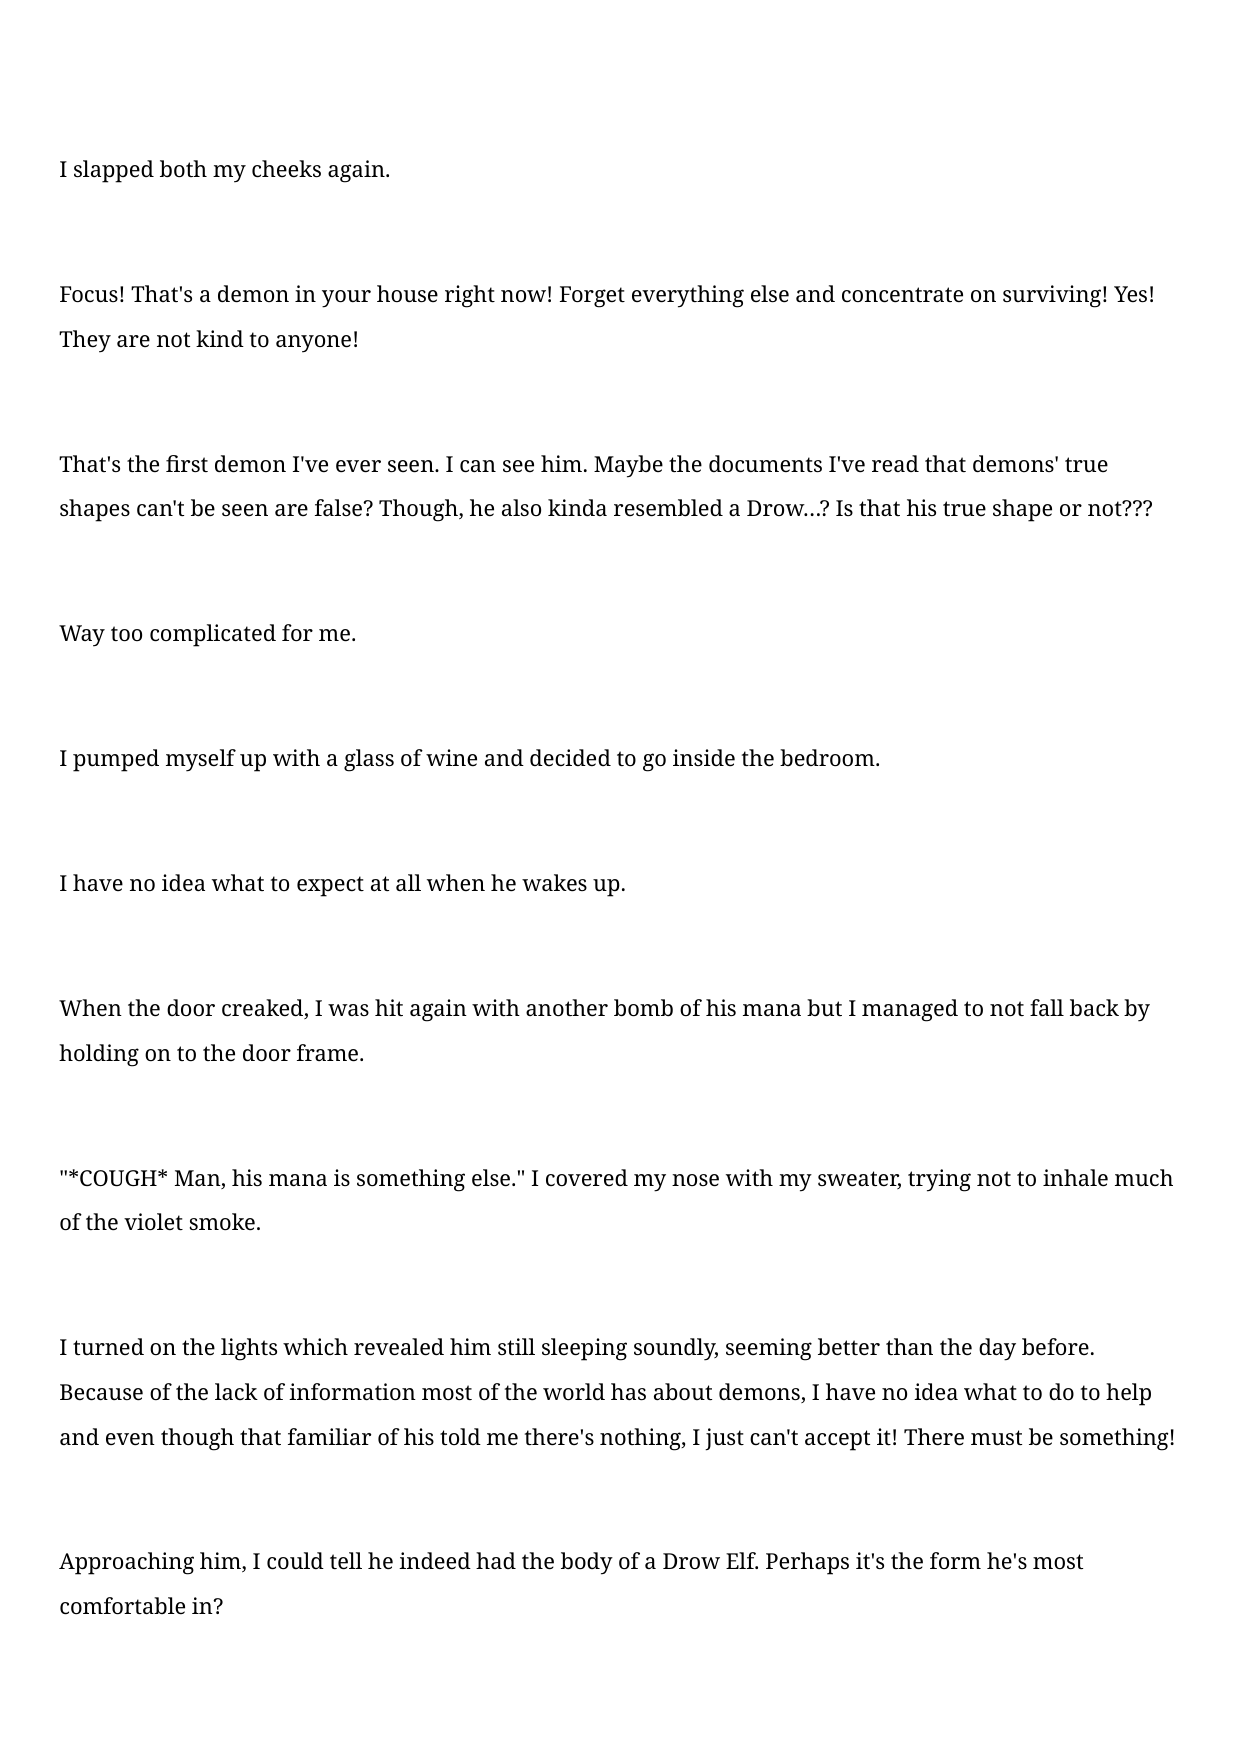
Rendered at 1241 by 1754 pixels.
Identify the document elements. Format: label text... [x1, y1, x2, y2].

text I have no idea what to expect at all when he wakes up. [59, 868, 1181, 898]
text I pumped myself up with a glass of wine and decided to go inside the bedroom. [59, 743, 1181, 773]
text When the door creaked, I was hit again with another bomb of his mana but I managed to not fall back by holding on to the door frame. [59, 993, 1181, 1067]
text I slapped both my cheeks again. [59, 154, 1181, 184]
text That's the first demon I've ever seen. I can see him. Maybe the documents I've read that demons' true shapes can't be seen are false? Though, he also kinda resembled a Drow…? Is that his true shape or not??? [59, 449, 1181, 523]
text Way too complicated for me. [59, 618, 1181, 648]
text I turned on the lights which revealed him still sleeping soundly, seeming better than the day before. Because of the lack of information most of the world has about demons, I have no idea what to do to help and even though that familiar of his told me there's nothing, I just can't accept it! There must be something! [59, 1332, 1181, 1451]
text "*COUGH* Man, his mana is something else." I covered my nose with my sweater, trying not to inhale much of the violet smoke. [59, 1162, 1181, 1237]
text Approaching him, I could tell he indeed had the body of a Drow Elf. Perhaps it's the form he's most comfortable in? [59, 1546, 1181, 1621]
text Focus! That's a demon in your house right now! Forget everything else and concentrate on surviving! Yes! They are not kind to anyone! [59, 279, 1181, 353]
